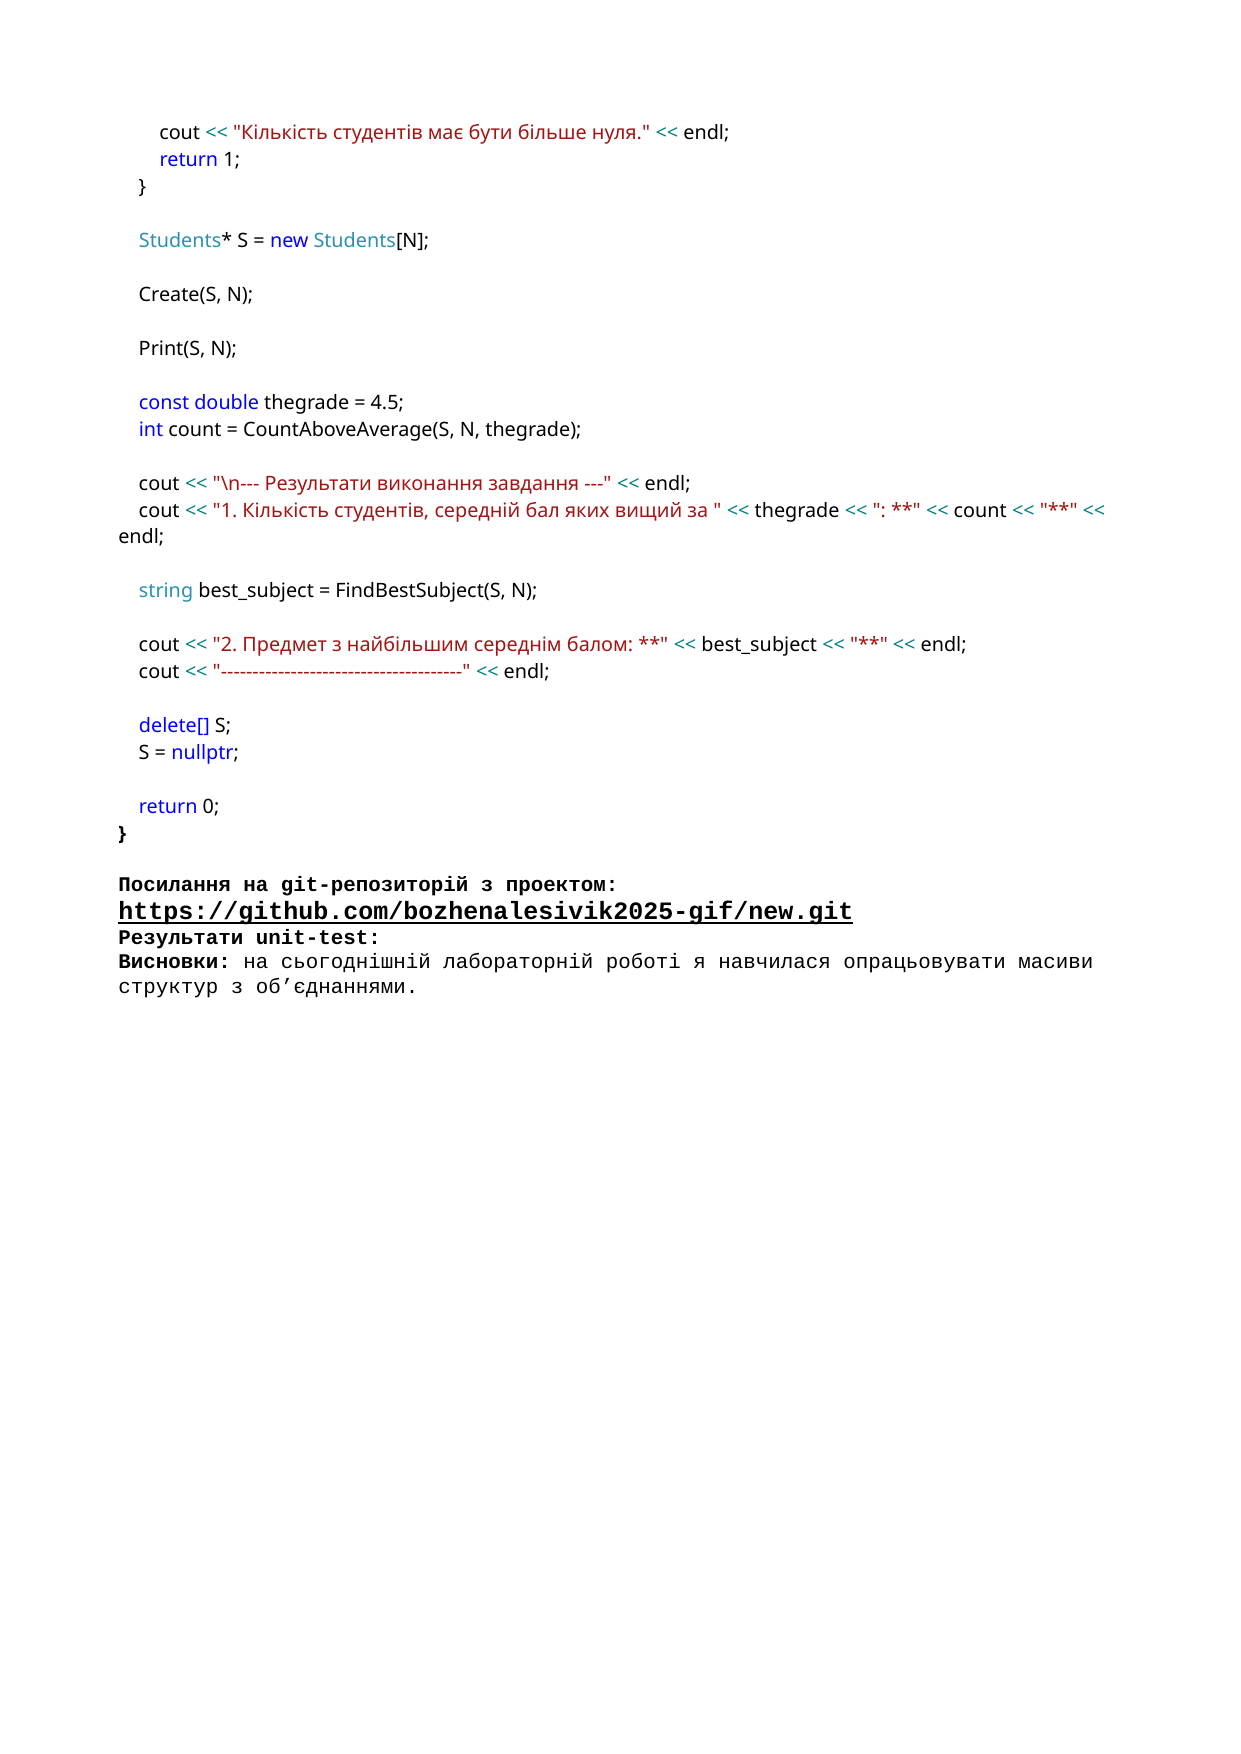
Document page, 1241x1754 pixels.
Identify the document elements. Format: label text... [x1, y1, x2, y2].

text const double thegrade = 4.5; [118, 388, 1122, 415]
text } [118, 172, 1122, 199]
text cout << "Кількість студентів має бути більше нуля." << endl; [118, 118, 1122, 145]
text return 0; [118, 793, 1122, 819]
text https://github.com/bozhenalesivik2025-gif/new.git [118, 899, 1122, 927]
text cout << "2. Предмет з найбільшим середнім балом: **" << best_subject << "**" << endl; [118, 631, 1122, 658]
text Посилання на git-репозиторій з проектом: [118, 874, 1122, 897]
text Висновки: на сьогоднішній лабораторній роботі я навчилася опрацьовувати масиви структур з об’єднаннями. [118, 951, 1122, 1000]
text cout << "1. Кількість студентів, середній бал яких вищий за " << thegrade << ": **" << count << "**" << endl; [118, 496, 1122, 550]
text string best_subject = FindBestSubject(S, N); [118, 577, 1122, 604]
text S = nullptr; [118, 739, 1122, 766]
text cout << "--------------------------------------" << endl; [118, 658, 1122, 685]
text cout << "\n--- Результати виконання завдання ---" << endl; [118, 469, 1122, 496]
text Students* S = new Students[N]; [118, 226, 1122, 253]
text int count = CountAboveAverage(S, N, thegrade); [118, 415, 1122, 442]
text } [118, 819, 1122, 847]
text delete[] S; [118, 712, 1122, 739]
text Print(S, N); [118, 334, 1122, 361]
text return 1; [118, 145, 1122, 172]
text Create(S, N); [118, 280, 1122, 307]
text Результати unit-test: [118, 927, 1122, 951]
